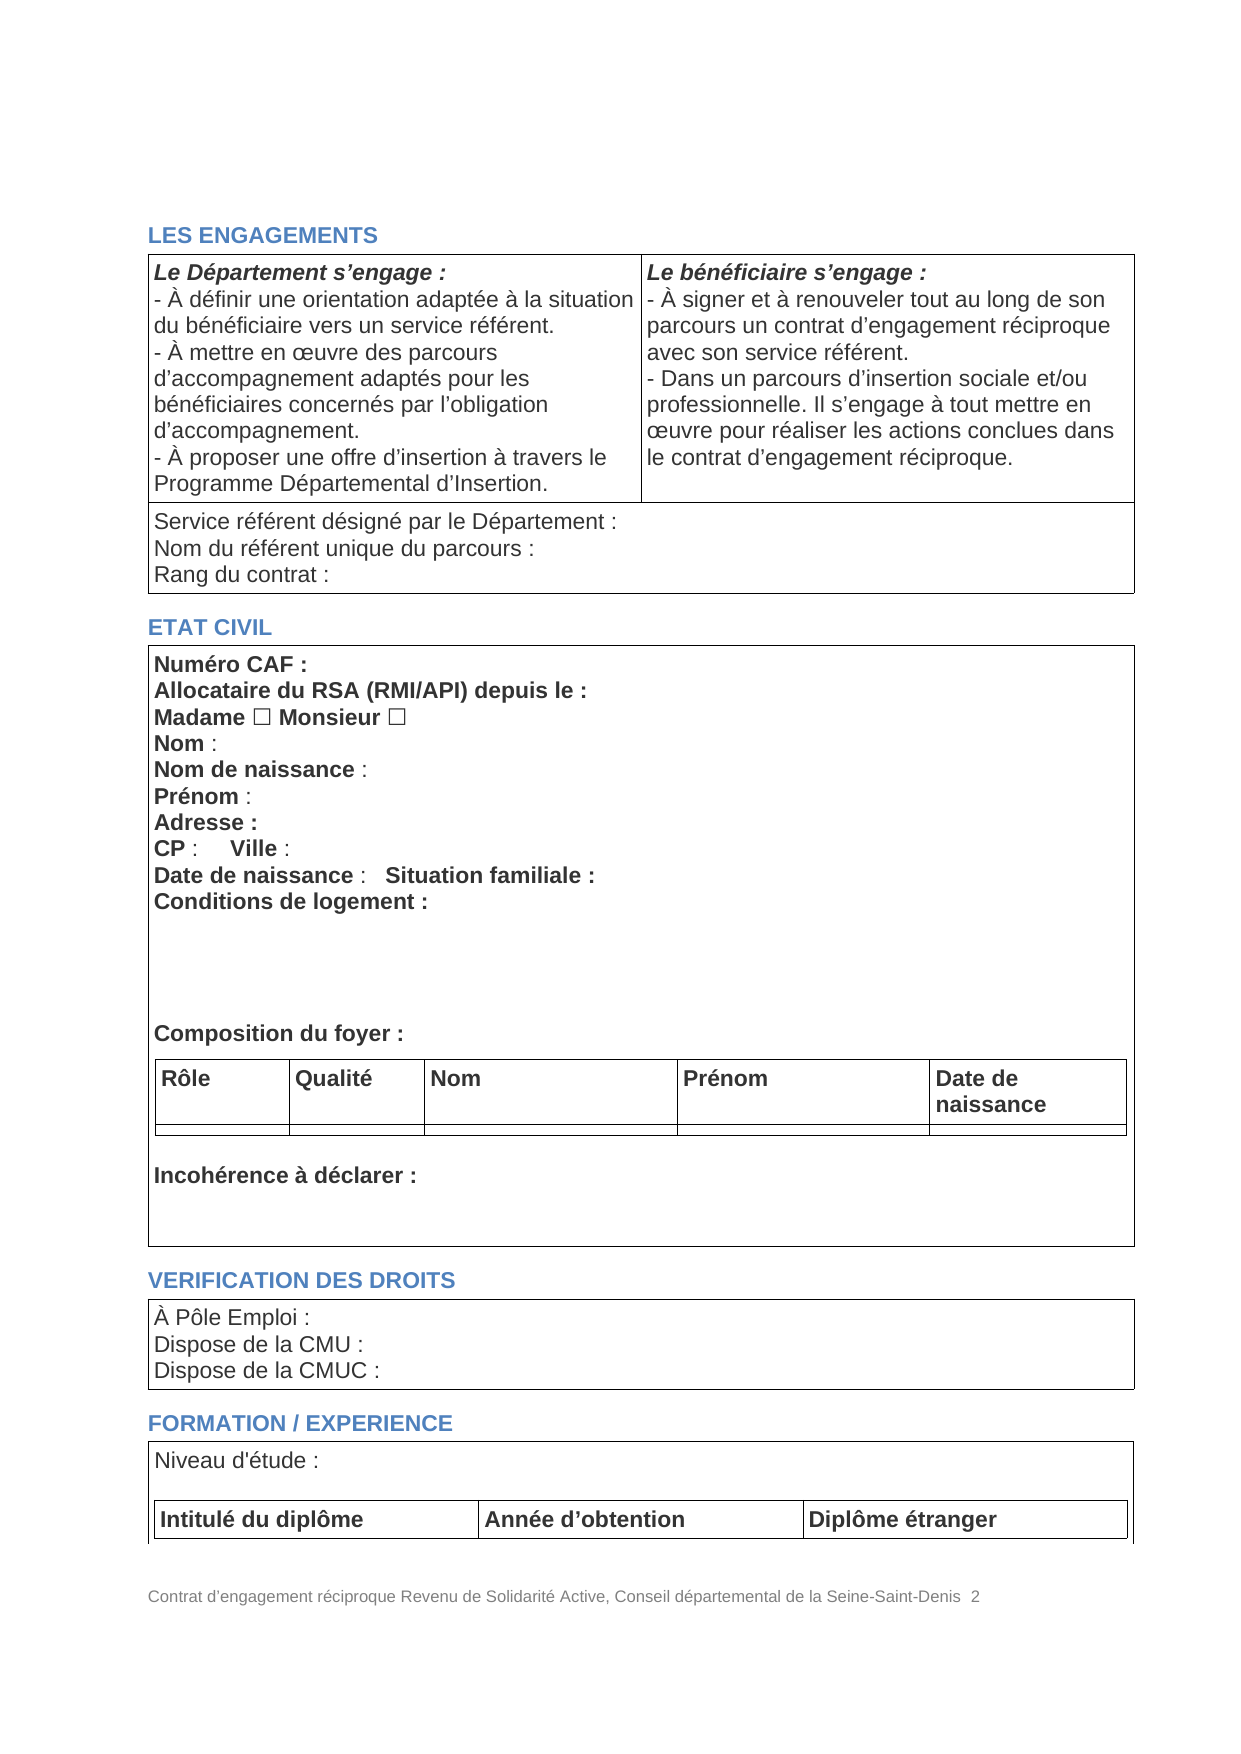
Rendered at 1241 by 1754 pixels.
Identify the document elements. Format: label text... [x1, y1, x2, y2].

table_header Date de naissance [930, 1060, 1126, 1123]
subtitle VERIFICATION DES DROITS [148, 1267, 1134, 1294]
table_header Intitulé du diplôme [155, 1501, 478, 1538]
table_cell Service référent désigné par le Département : Nom du référent unique du parcours : Rang du contrat : [149, 503, 1134, 593]
table_header Diplôme étranger [804, 1501, 1127, 1538]
subtitle ETAT CIVIL [148, 614, 1134, 640]
table_header Qualité [290, 1060, 424, 1123]
table_header Nom [425, 1060, 677, 1123]
table_cell [930, 1125, 1126, 1135]
subtitle FORMATION / EXPERIENCE [148, 1410, 1134, 1436]
table_header Prénom [678, 1060, 929, 1123]
table_header Le Département s’engage : - À définir une orientation adaptée à la situation du bénéficiaire vers un service référent. - À mettre en œuvre des parcours d’accompagnement adaptés pour les bénéficiaires concernés par l’obligation d’accompagnement. - À proposer une offre d’insertion à travers le Programme Départemental d’Insertion. [149, 255, 641, 502]
table_cell [425, 1125, 677, 1135]
table_header Niveau d'étude : [149, 1442, 1133, 1543]
table_header À Pôle Emploi : Dispose de la CMU : Dispose de la CMUC : [149, 1300, 1134, 1389]
table_header Année d’obtention [479, 1501, 803, 1538]
table_header Rôle [156, 1060, 289, 1123]
subtitle LES ENGAGEMENTS [148, 222, 1134, 249]
table_header Numéro CAF : Allocataire du RSA (RMI/API) depuis le : Madame ☐ Monsieur ☐ Nom : Nom de naissance : Prénom : Adresse : CP : Ville : Date de naissance : Situation familiale : Conditions de logement : Composition du foyer : Incohérence à déclarer : [149, 646, 1134, 1246]
table_cell [156, 1125, 289, 1135]
table_cell [290, 1125, 424, 1135]
table_header Le bénéficiaire s’engage : - À signer et à renouveler tout au long de son parcours un contrat d’engagement réciproque avec son service référent. - Dans un parcours d’insertion sociale et/ou professionnelle. Il s’engage à tout mettre en œuvre pour réaliser les actions conclues dans le contrat d’engagement réciproque. [642, 255, 1134, 502]
table_cell [678, 1125, 929, 1135]
